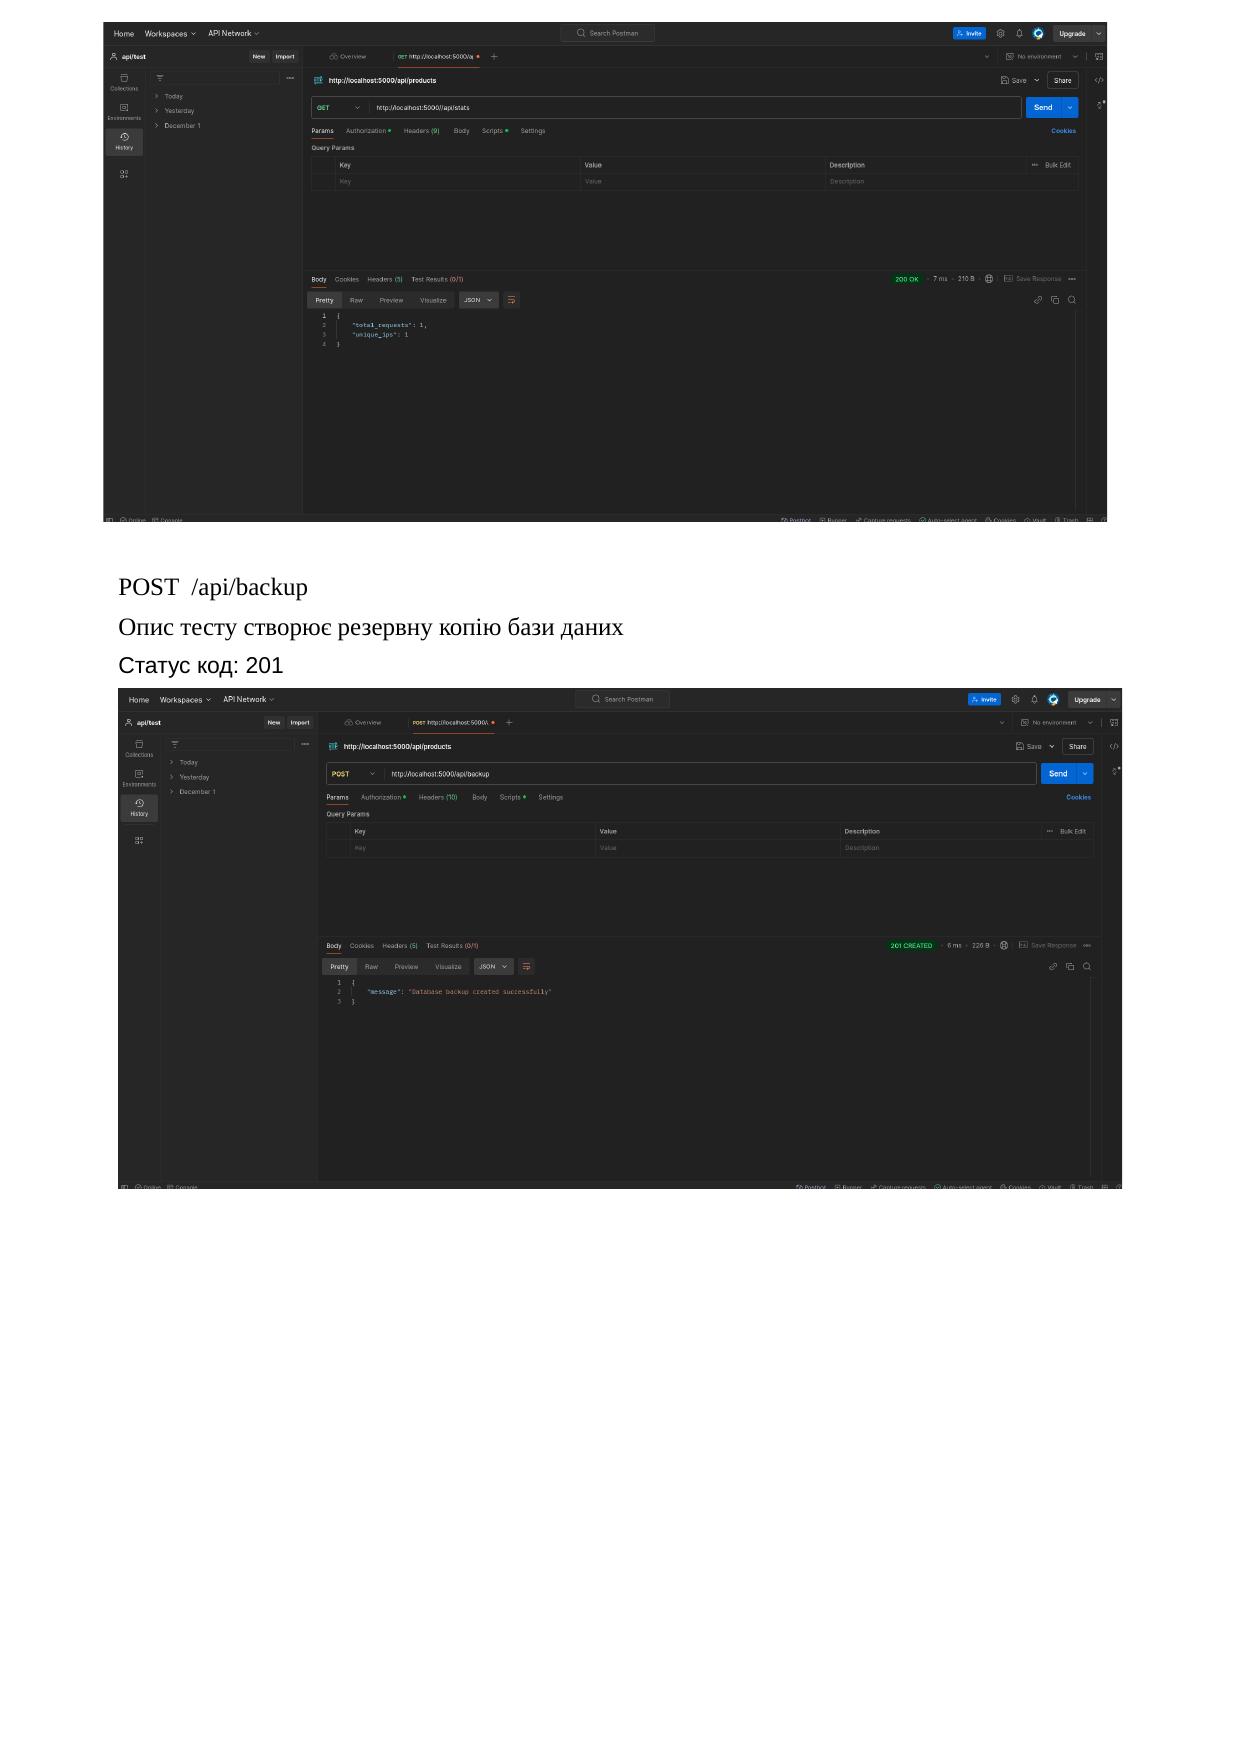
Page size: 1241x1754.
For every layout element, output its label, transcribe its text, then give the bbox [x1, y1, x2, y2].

text Статус код: 201 [118, 652, 1122, 678]
text Опис тесту створює резервну копію бази даних [118, 612, 1122, 641]
text POST /api/backup [118, 572, 1122, 601]
picture [103, 22, 1108, 522]
picture [118, 688, 1123, 1189]
